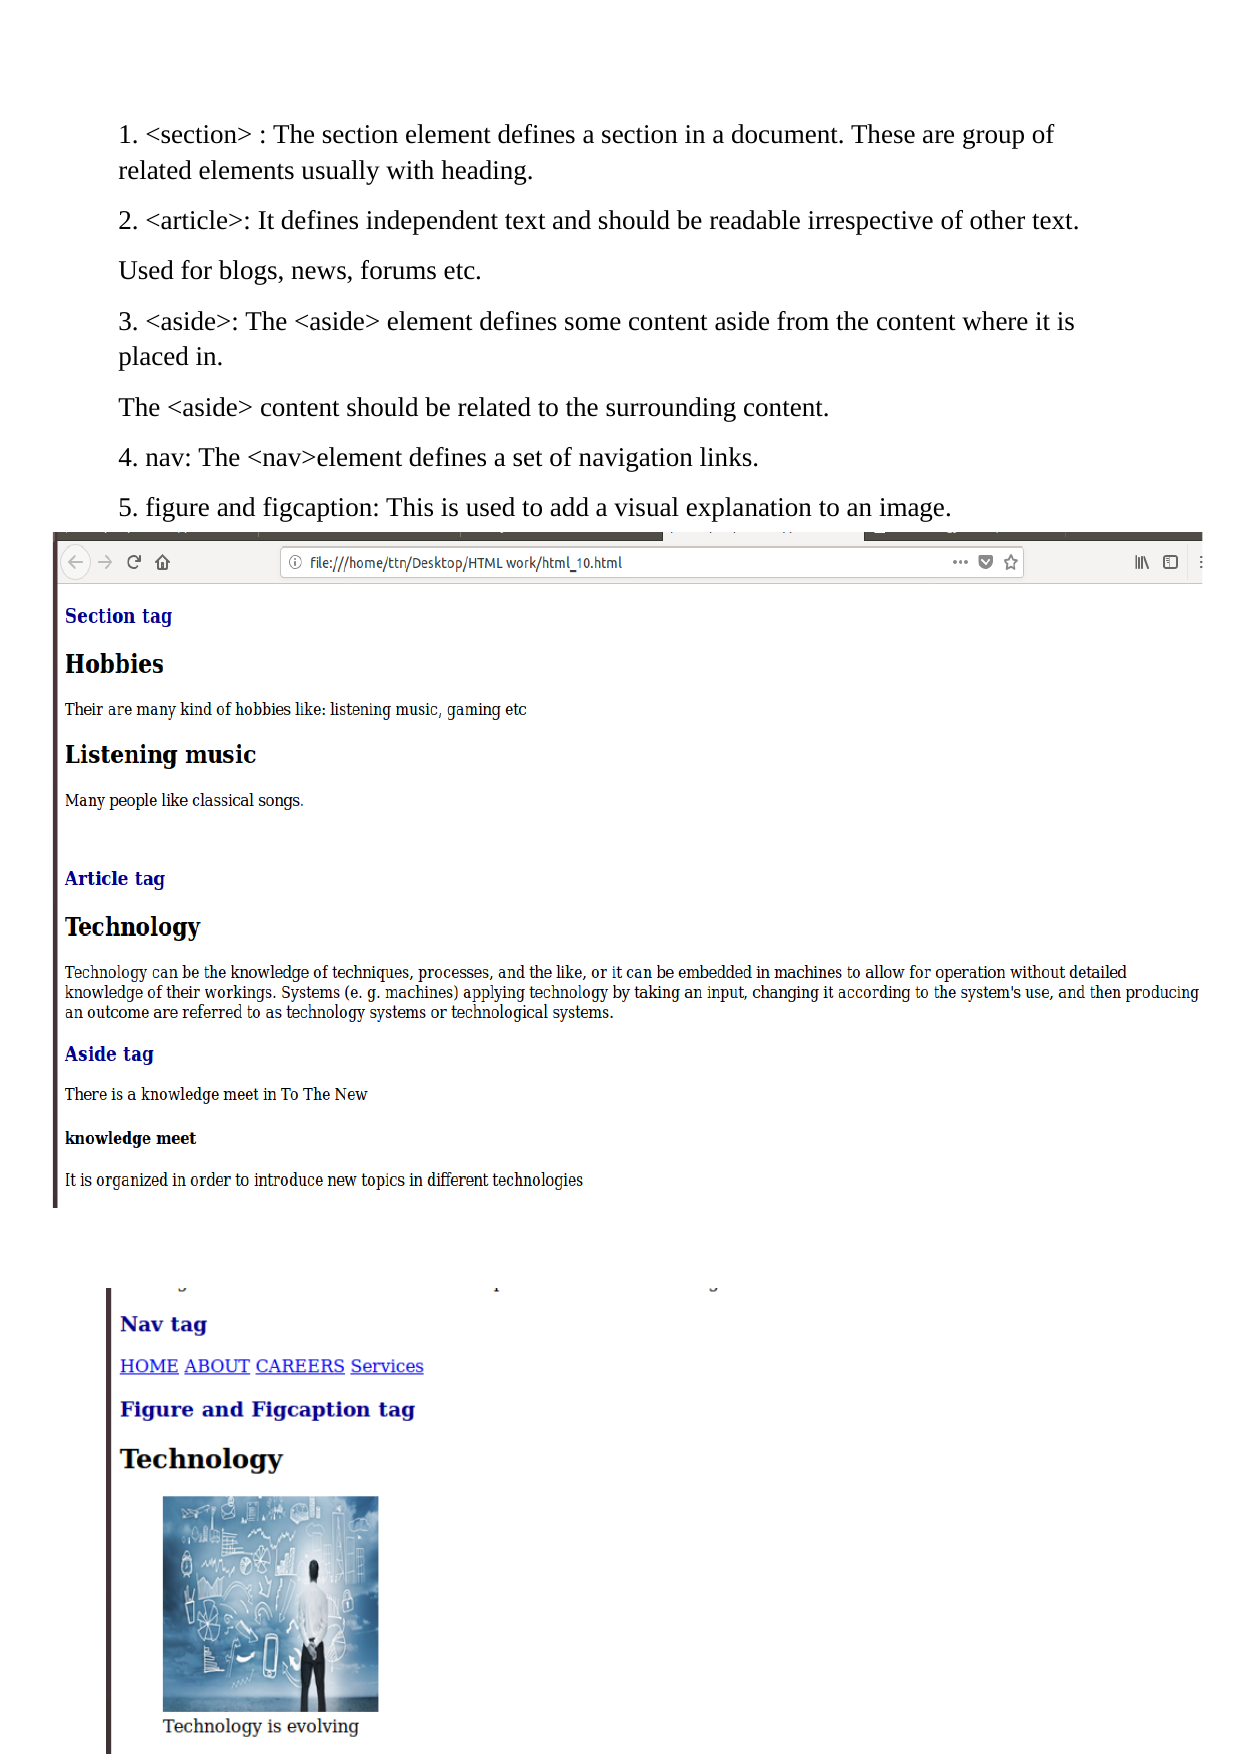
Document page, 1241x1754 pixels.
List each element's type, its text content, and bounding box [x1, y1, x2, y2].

text 4. nav: The <nav>element defines a set of navigation links. [118, 441, 1122, 472]
picture [106, 1288, 701, 1754]
text 2. <article>: It defines independent text and should be readable irrespective of other text. [118, 204, 1122, 235]
text The <aside> content should be related to the surrounding content. [118, 391, 1122, 422]
text 3. <aside>: The <aside> element defines some content aside from the content where it is placed in. [118, 305, 1122, 372]
text 5. figure and figcaption: This is used to add a visual explanation to an image. [118, 491, 1122, 523]
picture [52, 532, 1203, 1208]
text 1. <section> : The section element defines a section in a document. These are group of related elements usually with heading. [118, 118, 1122, 185]
text Used for blogs, news, forums etc. [118, 254, 1122, 286]
